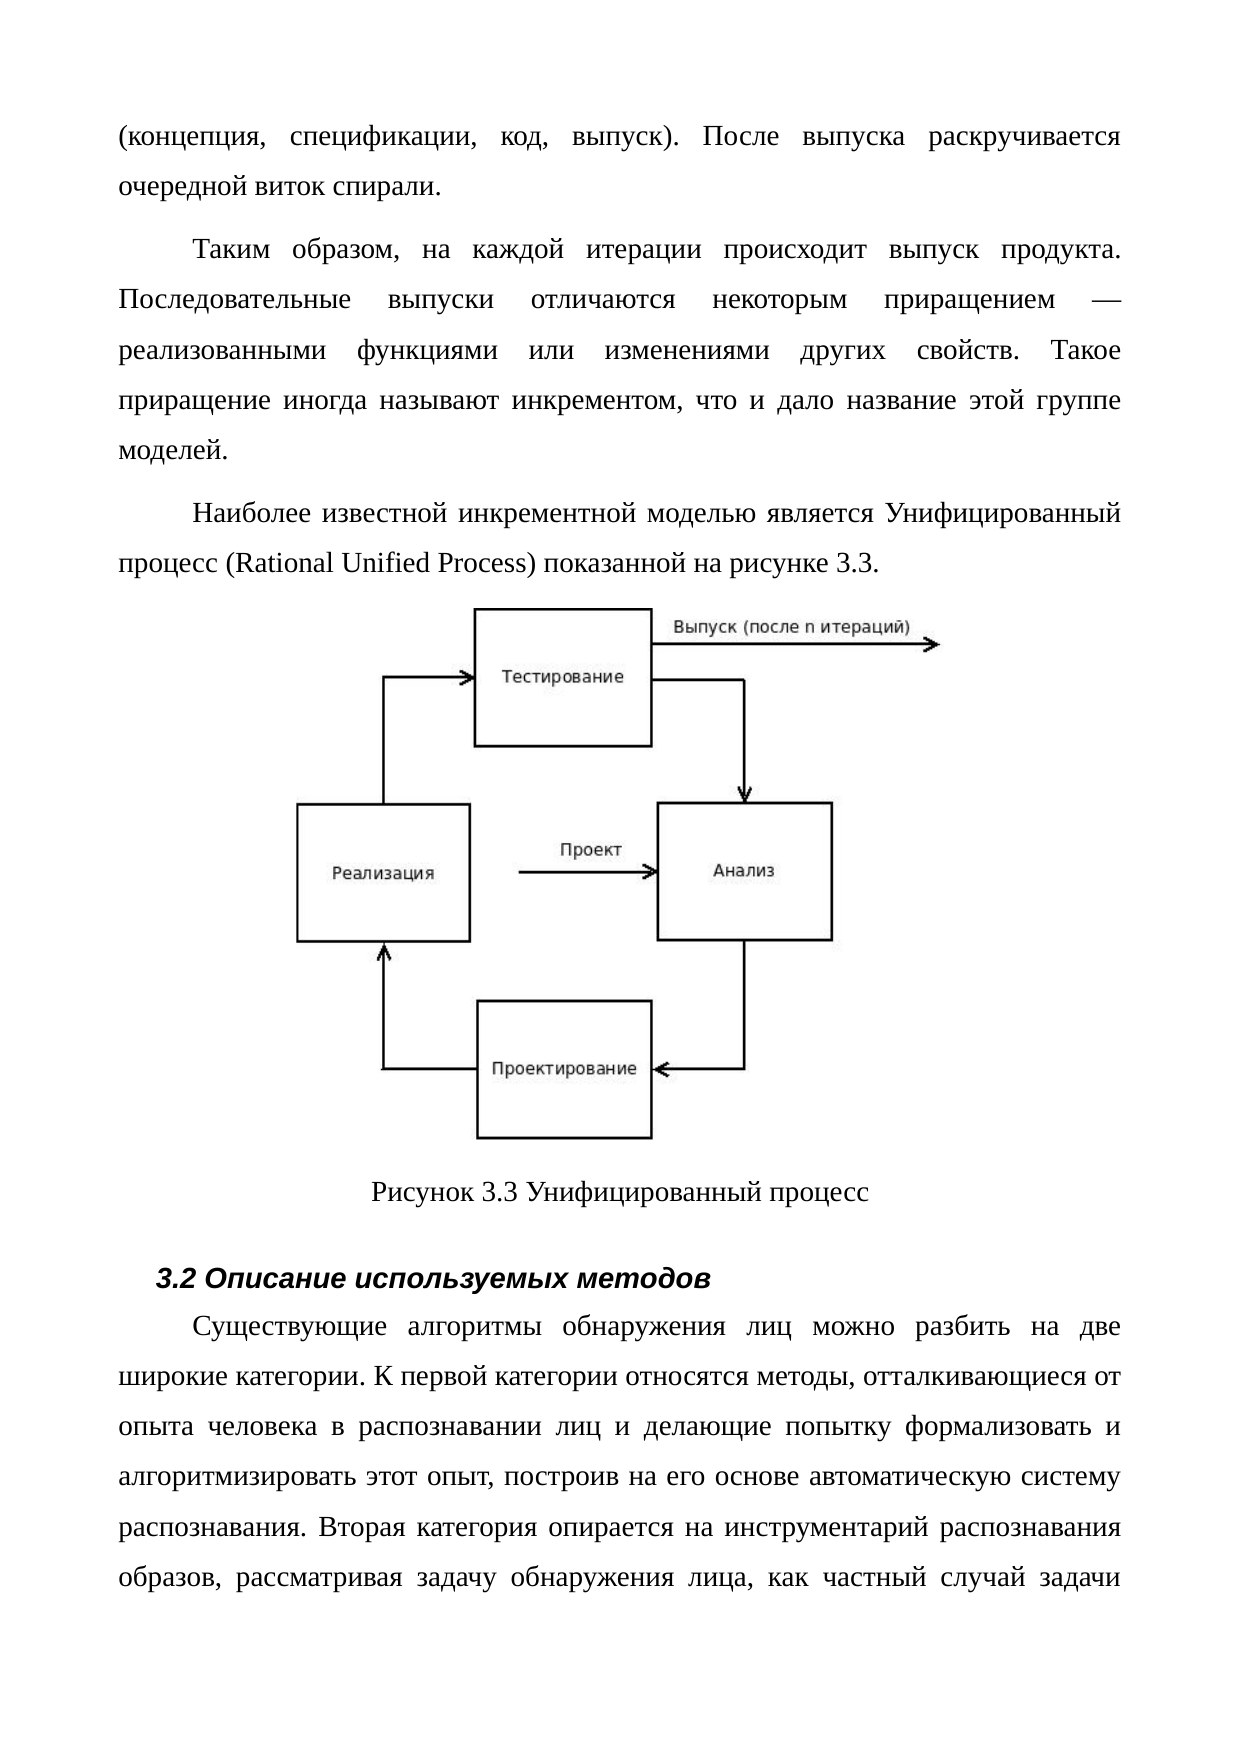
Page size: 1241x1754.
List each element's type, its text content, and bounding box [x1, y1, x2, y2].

text Таким образом, на каждой итерации происходит выпуск продукта. Последовательные выпуски отличаются некоторым приращением — реализованными функциями или изменениями других свойств. Такое приращение иногда называют инкрементом, что и дало название этой группе моделей. [118, 231, 1122, 466]
text (концепция, спецификации, код, выпуск). После выпуска раскручивается очередной виток спирали. [118, 118, 1122, 202]
picture [296, 608, 944, 1141]
text Рисунок 3.3 Унифицированный процесс [118, 1174, 1122, 1207]
text Наиболее известной инкрементной моделью является Унифицированный процесс (Rational Unified Process) показанной на рисунке 3.3. [118, 495, 1122, 579]
text Существующие алгоритмы обнаружения лиц можно разбить на две широкие категории. К первой категории относятся методы, отталкивающиеся от опыта человека в распознавании лиц и делающие попытку формализовать и алгоритмизировать этот опыт, построив на его основе автоматическую систему распознавания. Вторая категория опирается на инструментарий распознавания образов, рассматривая задачу обнаружения лица, как частный случай задачи [118, 1308, 1122, 1593]
subtitle 3.2 Описание используемых методов [156, 1262, 1122, 1295]
